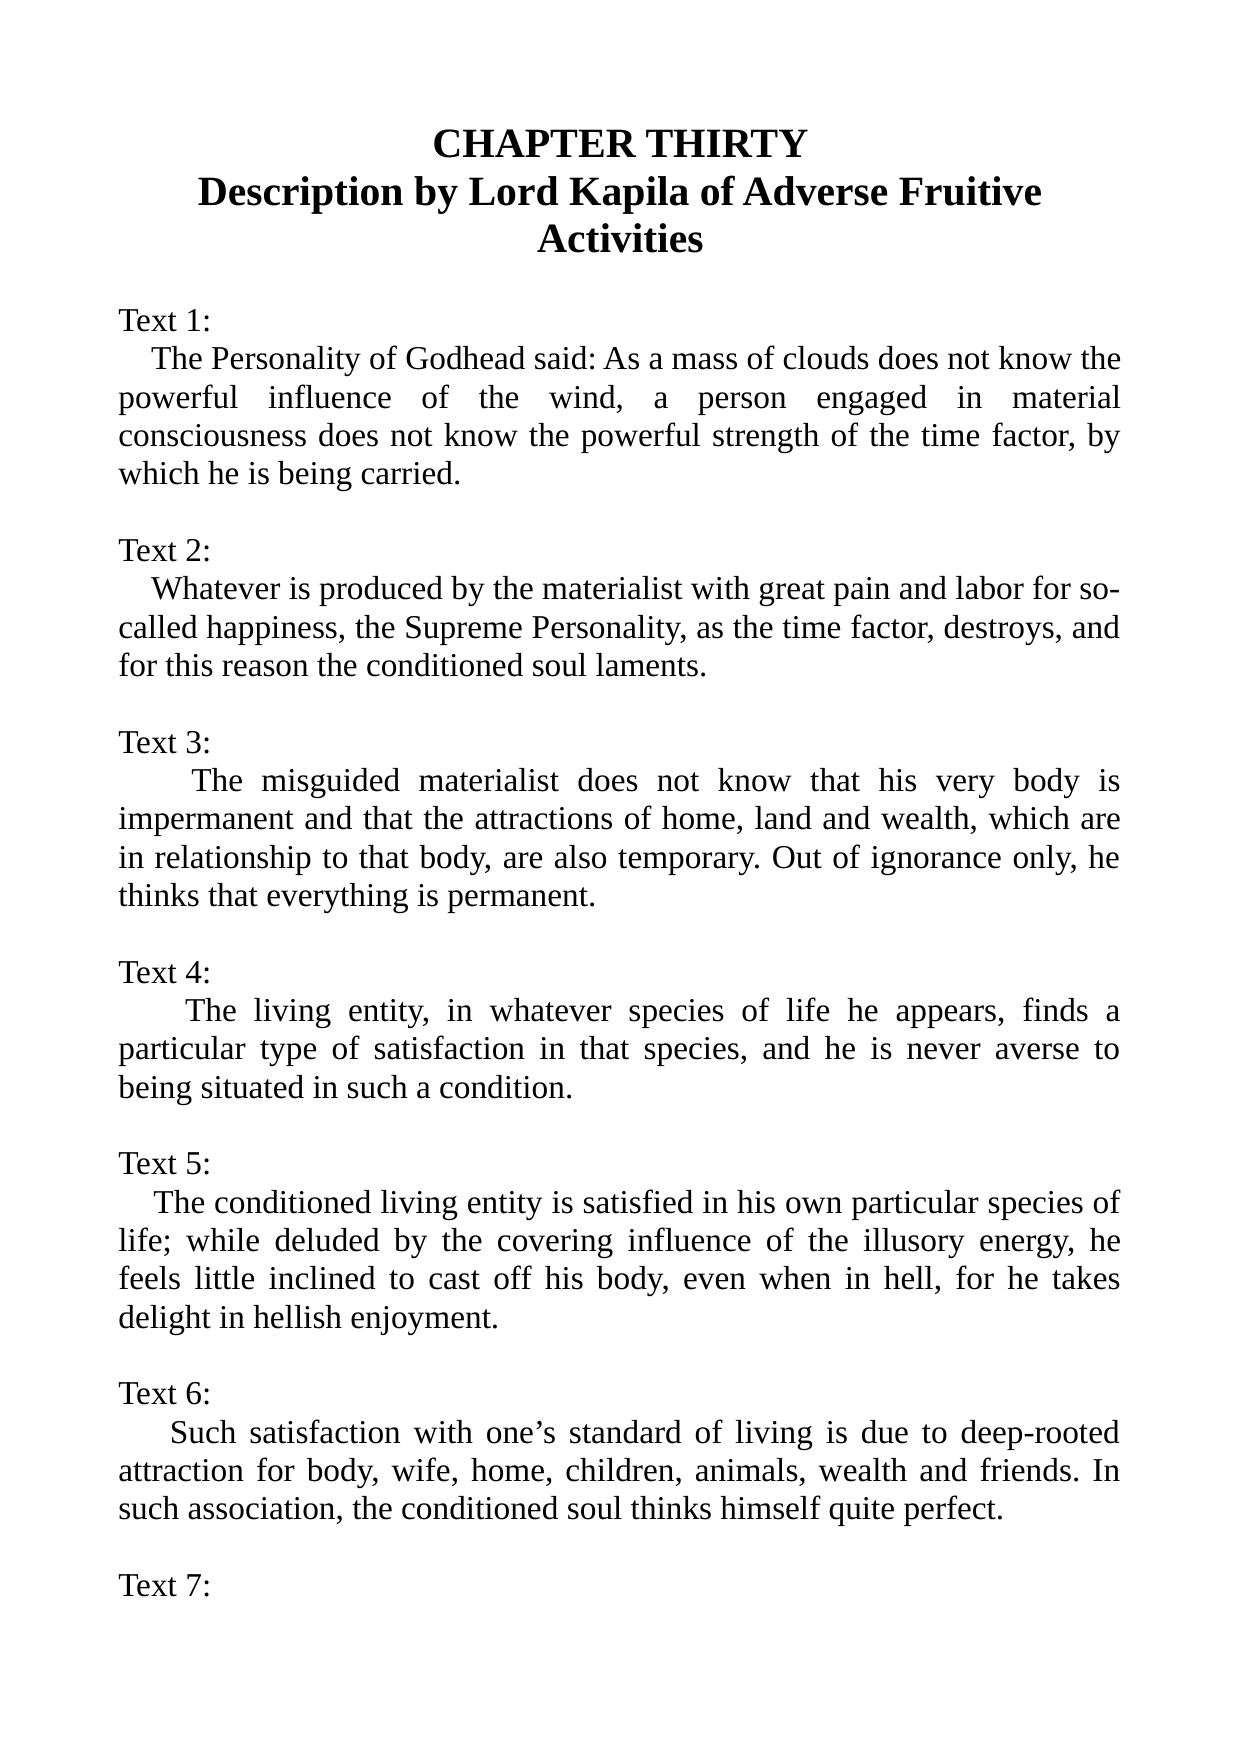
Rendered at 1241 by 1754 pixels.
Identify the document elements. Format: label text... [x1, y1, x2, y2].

text Whatever is produced by the materialist with great pain and labor for so-called happiness, the Supreme Personality, as the time factor, destroys, and for this reason the conditioned soul laments. [118, 568, 1122, 683]
text The conditioned living entity is satisfied in his own particular species of life; while deluded by the covering influence of the illusory energy, he feels little inclined to cast off his body, even when in hell, for he takes delight in hellish enjoyment. [118, 1182, 1122, 1335]
text Description by Lord Kapila of Adverse Fruitive Activities [118, 166, 1122, 262]
text Text 3: [118, 722, 1122, 760]
text Text 7: [118, 1565, 1122, 1603]
text Text 1: [118, 300, 1122, 338]
text Text 5: [118, 1143, 1122, 1182]
text Text 6: [118, 1373, 1122, 1412]
text The Personality of Godhead said: As a mass of clouds does not know the powerful influence of the wind, a person engaged in material consciousness does not know the powerful strength of the time factor, by which he is being carried. [118, 338, 1122, 492]
text Such satisfaction with one’s standard of living is due to deep-rooted attraction for body, wife, home, children, animals, wealth and friends. In such association, the conditioned soul thinks himself quite perfect. [118, 1412, 1122, 1527]
text Text 2: [118, 530, 1122, 568]
text CHAPTER THIRTY [118, 118, 1122, 166]
text The living entity, in whatever species of life he appears, finds a particular type of satisfaction in that species, and he is never averse to being situated in such a condition. [118, 990, 1122, 1105]
text The misguided materialist does not know that his very body is impermanent and that the attractions of home, land and wealth, which are in relationship to that body, are also temporary. Out of ignorance only, he thinks that everything is permanent. [118, 760, 1122, 913]
text Text 4: [118, 952, 1122, 990]
